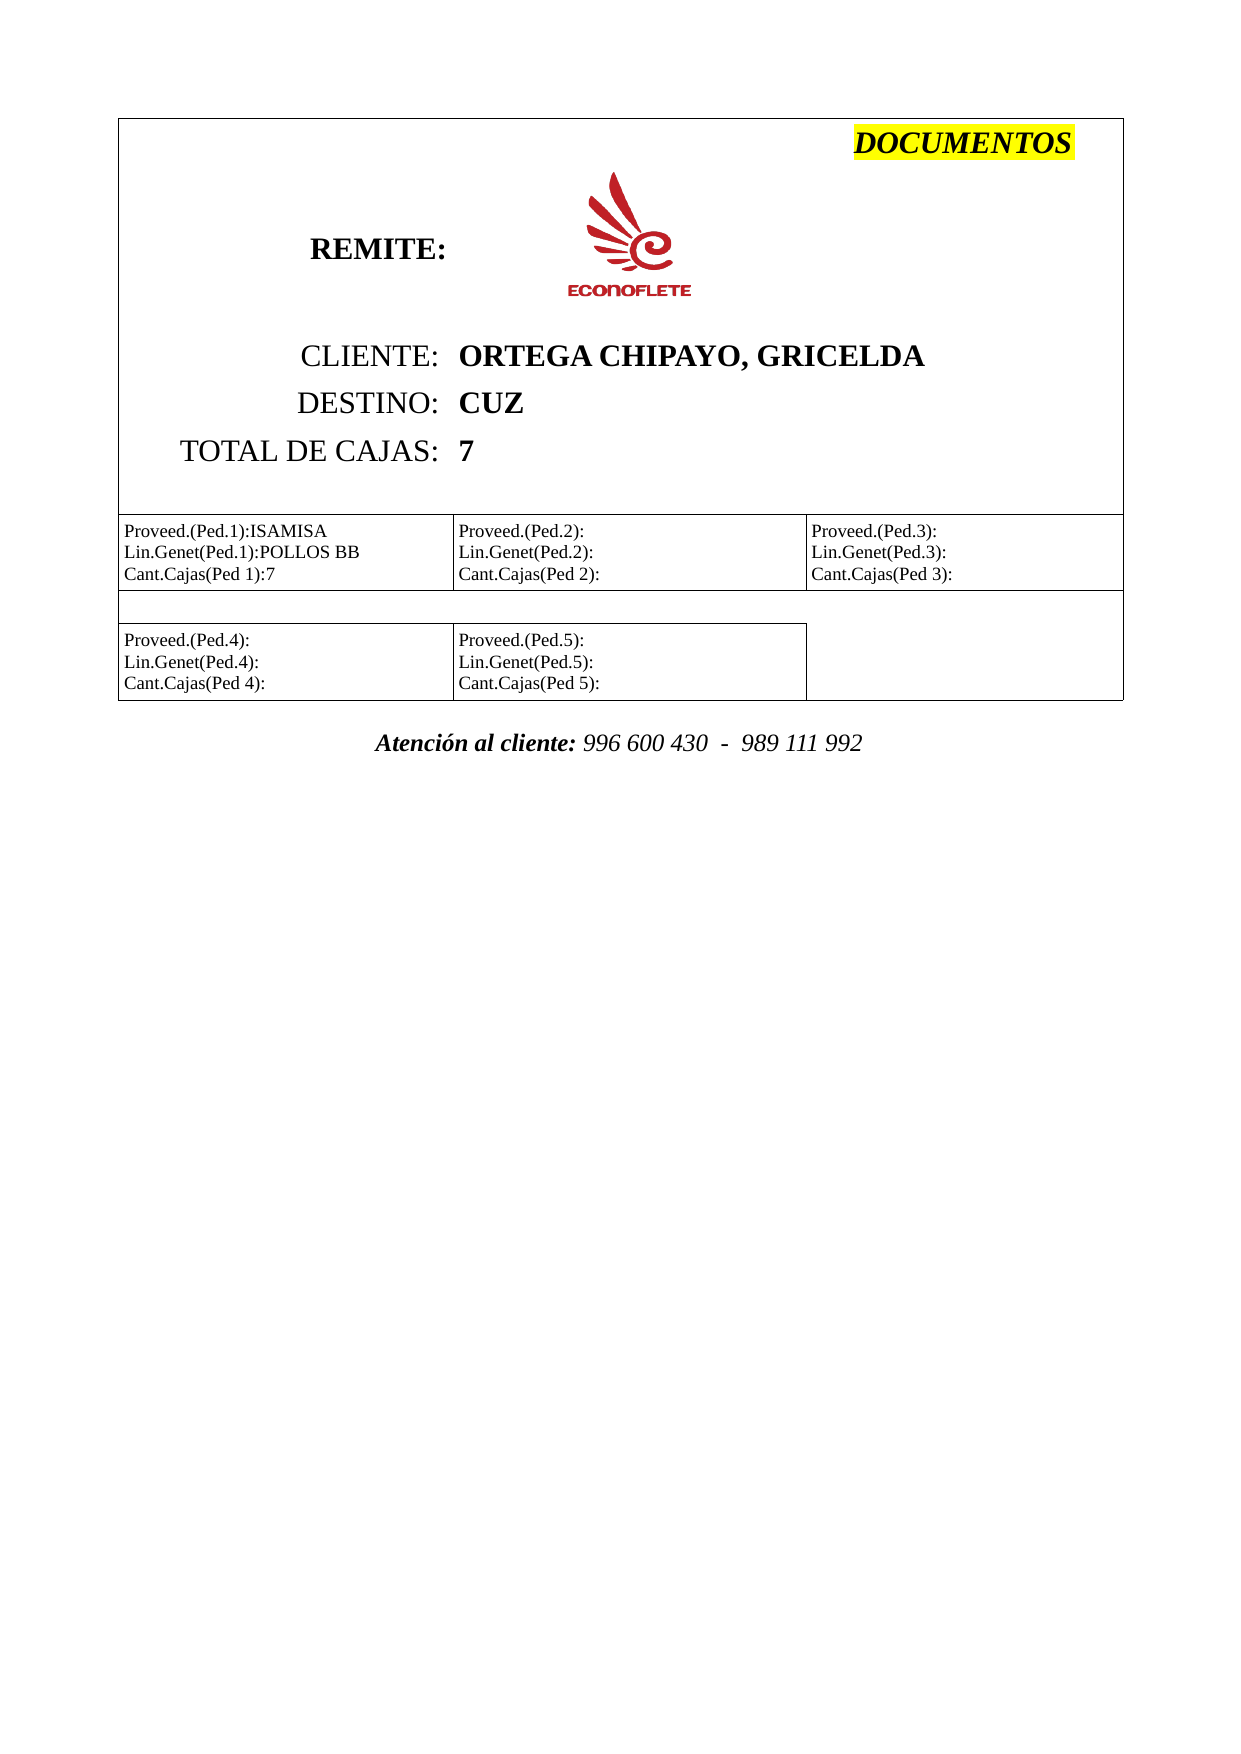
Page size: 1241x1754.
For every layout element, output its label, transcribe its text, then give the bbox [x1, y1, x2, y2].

table_cell Proveed.(Ped.4): Lin.Genet(Ped.4): Cant.Cajas(Ped 4): [119, 624, 453, 699]
table_cell CLIENTE: [119, 332, 453, 379]
table_cell [453, 474, 806, 514]
table_cell [806, 591, 1123, 623]
table_cell [119, 591, 453, 623]
table_cell [806, 474, 1123, 514]
table_cell [806, 379, 1123, 426]
table_cell [453, 166, 806, 332]
table_cell 7 [453, 426, 1123, 474]
table_cell ORTEGA CHIPAYO, GRICELDA [453, 332, 1123, 379]
table_cell Proveed.(Ped.3): Lin.Genet(Ped.3): Cant.Cajas(Ped 3): [807, 515, 1123, 590]
table_cell [453, 591, 806, 623]
table_cell Proveed.(Ped.2): Lin.Genet(Ped.2): Cant.Cajas(Ped 2): [454, 515, 806, 590]
table_cell DESTINO: [119, 379, 453, 426]
picture [552, 171, 707, 297]
table_cell Proveed.(Ped.1):ISAMISA Lin.Genet(Ped.1):POLLOS BB Cant.Cajas(Ped 1):7 [119, 515, 453, 590]
table_cell [807, 623, 1123, 699]
table_header [119, 119, 453, 166]
table_cell TOTAL DE CAJAS: [119, 426, 453, 474]
table_header [453, 119, 806, 166]
table_header DOCUMENTOS [806, 119, 1123, 166]
table_cell [806, 166, 1123, 332]
table_cell CUZ [453, 379, 806, 426]
table_cell [119, 474, 453, 514]
table_cell REMITE: [119, 166, 453, 332]
text Atención al cliente: 996 600 430 - 989 111 992 [118, 728, 1122, 757]
table_cell Proveed.(Ped.5): Lin.Genet(Ped.5): Cant.Cajas(Ped 5): [454, 624, 806, 699]
